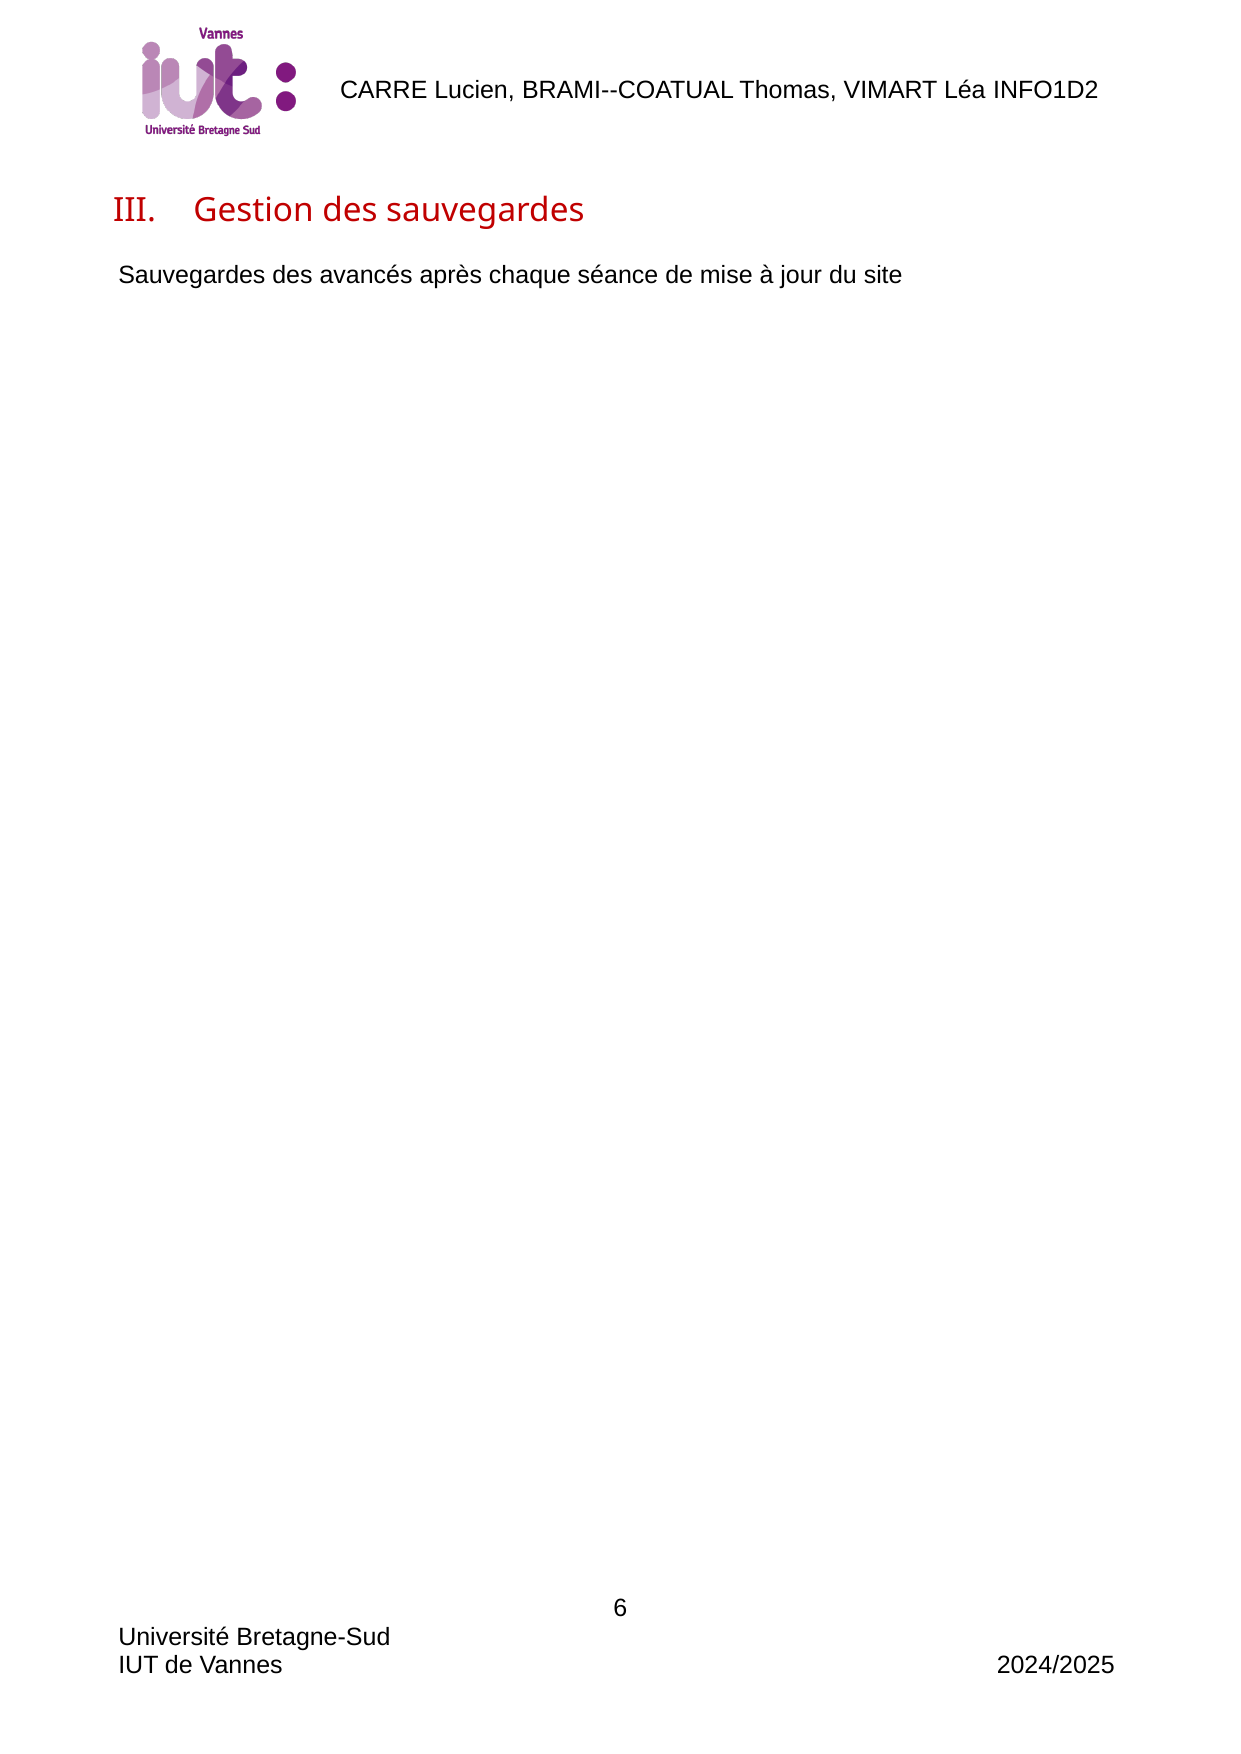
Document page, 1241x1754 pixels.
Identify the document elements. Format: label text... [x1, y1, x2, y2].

subtitle Gestion des sauvegardes [156, 186, 1122, 232]
text Sauvegardes des avancés après chaque séance de mise à jour du site [118, 260, 1122, 289]
picture [118, 7, 319, 157]
